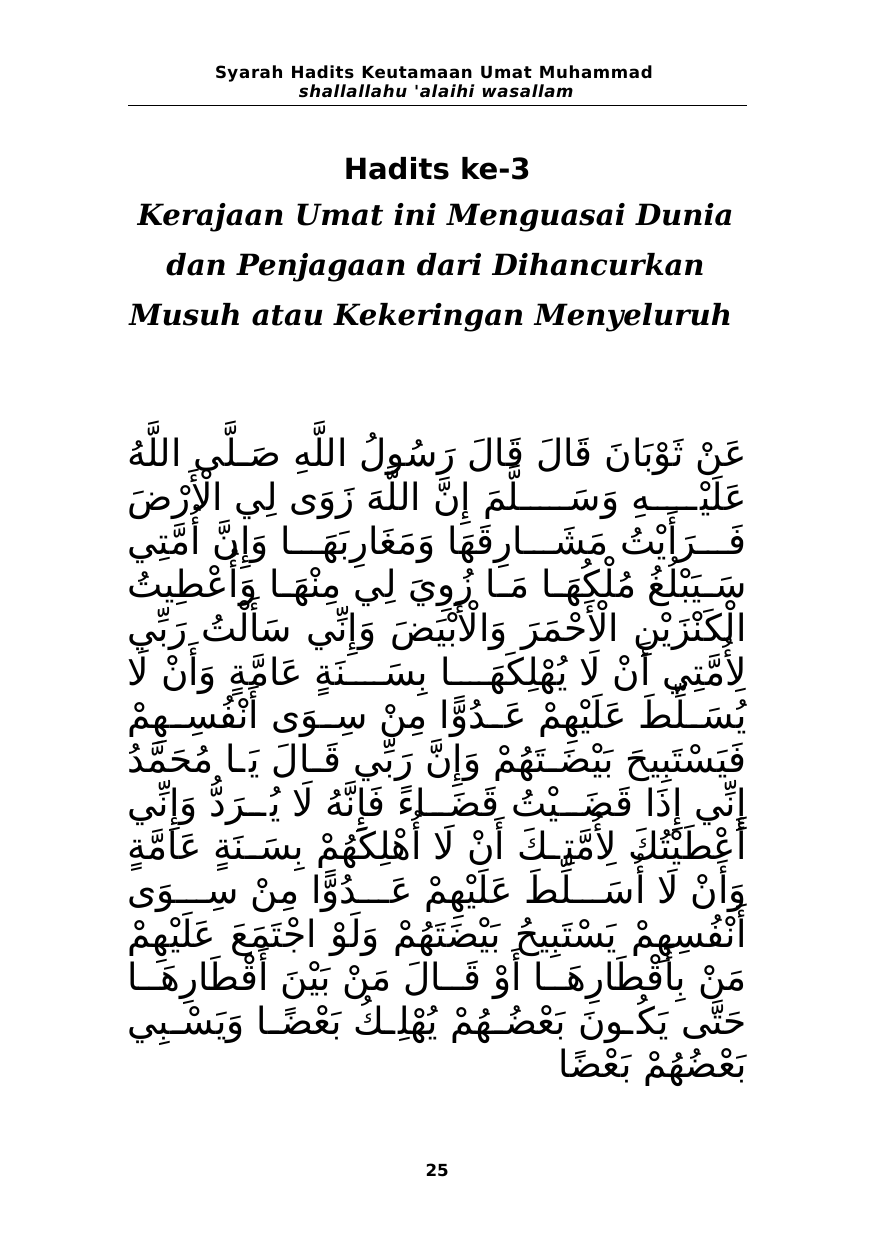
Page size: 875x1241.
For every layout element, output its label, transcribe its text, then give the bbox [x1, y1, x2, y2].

subtitle Hadits ke-3 [127, 155, 747, 186]
text Kerajaan Umat ini Menguasai Dunia dan Penjagaan dari Dihancurkan Musuh atau Kekeringan Menyeluruh [127, 198, 747, 332]
text عَنْ ثَوْبَانَ قَالَ قَالَ رَسُولُ اللَّهِ صَلَّى اللَّهُ عَلَيْهِ وَسَلَّمَ إِنَّ اللَّهَ زَوَى لِي الْأَرْضَ فَرَأَيْتُ مَشَارِقَهَا وَمَغَارِبَهَا وَإِنَّ أُمَّتِي سَيَبْلُغُ مُلْكُهَا مَا زُوِيَ لِي مِنْهَا وَأُعْطِيتُ الْكَنْزَيْنِ الْأَحْمَرَ وَالْأَبْيَضَ وَإِنِّي سَأَلْتُ رَبِّي لِأُمَّتِي أَنْ لَا يُهْلِكَهَا بِسَنَةٍ عَامَّةٍ وَأَنْ لَا يُسَلِّطَ عَلَيْهِمْ عَدُوًّا مِنْ سِوَى أَنْفُسِهِمْ فَيَسْتَبِيحَ بَيْضَتَهُمْ وَإِنَّ رَبِّي قَالَ يَا مُحَمَّدُ إِنِّي إِذَا قَضَيْتُ قَضَاءً فَإِنَّهُ لَا يُرَدُّ وَإِنِّي أَعْطَيْتُكَ لِأُمَّتِكَ أَنْ لَا أُهْلِكَهُمْ بِسَنَةٍ عَامَّةٍ وَأَنْ لَا أُسَلِّطَ عَلَيْهِمْ عَدُوًّا مِنْ سِوَى أَنْفُسِهِمْ يَسْتَبِيحُ بَيْضَتَهُمْ وَلَوْ اجْتَمَعَ عَلَيْهِمْ مَنْ بِأَقْطَارِهَا أَوْ قَالَ مَنْ بَيْنَ أَقْطَارِهَا حَتَّى يَكُونَ بَعْضُهُمْ يُهْلِكُ بَعْضًا وَيَسْبِي بَعْضُهُمْ بَعْضًا [127, 432, 747, 1087]
